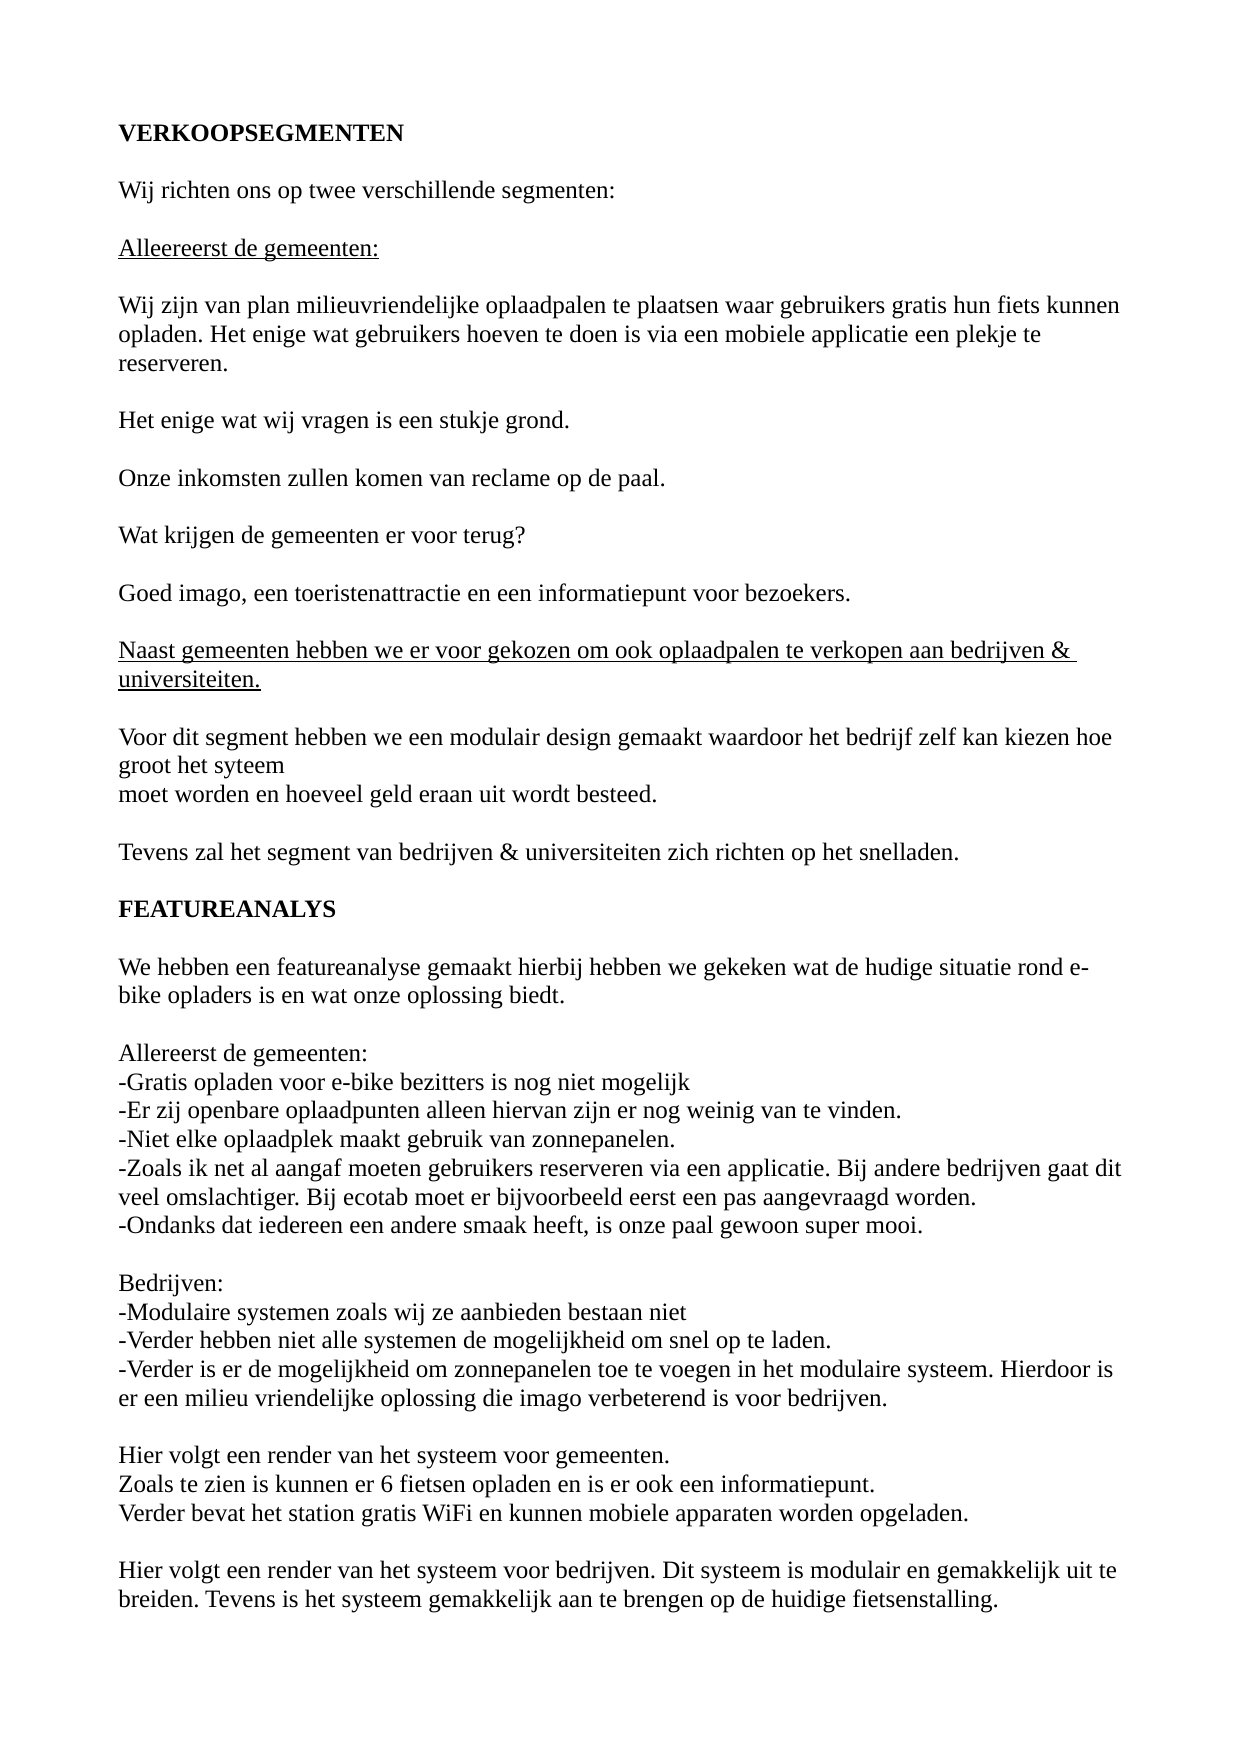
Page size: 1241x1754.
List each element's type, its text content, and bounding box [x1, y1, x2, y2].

text Onze inkomsten zullen komen van reclame op de paal. [118, 463, 1122, 492]
text moet worden en hoeveel geld eraan uit wordt besteed. [118, 779, 1122, 808]
text Verder bevat het station gratis WiFi en kunnen mobiele apparaten worden opgeladen. [118, 1498, 1122, 1527]
text -Modulaire systemen zoals wij ze aanbieden bestaan niet [118, 1297, 1122, 1326]
text -Verder hebben niet alle systemen de mogelijkheid om snel op te laden. [118, 1326, 1122, 1354]
text Naast gemeenten hebben we er voor gekozen om ook oplaadpalen te verkopen aan bedrijven & universiteiten. [118, 636, 1122, 693]
text Allereerst de gemeenten: [118, 1038, 1122, 1067]
text Tevens zal het segment van bedrijven & universiteiten zich richten op het snelladen. [118, 837, 1122, 866]
text FEATUREANALYS [118, 894, 1122, 923]
text Zoals te zien is kunnen er 6 fietsen opladen en is er ook een informatiepunt. [118, 1469, 1122, 1498]
text -Gratis opladen voor e-bike bezitters is nog niet mogelijk [118, 1067, 1122, 1096]
text Alleereerst de gemeenten: [118, 233, 1122, 262]
text Bedrijven: [118, 1268, 1122, 1297]
text Het enige wat wij vragen is een stukje grond. [118, 406, 1122, 434]
text -Ondanks dat iedereen een andere smaak heeft, is onze paal gewoon super mooi. [118, 1211, 1122, 1239]
text Wij zijn van plan milieuvriendelijke oplaadpalen te plaatsen waar gebruikers gratis hun fiets kunnen opladen. Het enige wat gebruikers hoeven te doen is via een mobiele applicatie een plekje te reserveren. [118, 291, 1122, 377]
text Goed imago, een toeristenattractie en een informatiepunt voor bezoekers. [118, 578, 1122, 607]
text VERKOOPSEGMENTEN [118, 118, 1122, 147]
text -Zoals ik net al aangaf moeten gebruikers reserveren via een applicatie. Bij andere bedrijven gaat dit veel omslachtiger. Bij ecotab moet er bijvoorbeeld eerst een pas aangevraagd worden. [118, 1153, 1122, 1211]
text Wat krijgen de gemeenten er voor terug? [118, 521, 1122, 549]
text Hier volgt een render van het systeem voor gemeenten. [118, 1441, 1122, 1469]
text Voor dit segment hebben we een modulair design gemaakt waardoor het bedrijf zelf kan kiezen hoe groot het syteem [118, 722, 1122, 779]
text -Er zij openbare oplaadpunten alleen hiervan zijn er nog weinig van te vinden. [118, 1096, 1122, 1124]
text Wij richten ons op twee verschillende segmenten: [118, 176, 1122, 204]
text We hebben een featureanalyse gemaakt hierbij hebben we gekeken wat de hudige situatie rond e-bike opladers is en wat onze oplossing biedt. [118, 952, 1122, 1009]
text Hier volgt een render van het systeem voor bedrijven. Dit systeem is modulair en gemakkelijk uit te breiden. Tevens is het systeem gemakkelijk aan te brengen op de huidige fietsenstalling. [118, 1556, 1122, 1613]
text -Niet elke oplaadplek maakt gebruik van zonnepanelen. [118, 1124, 1122, 1153]
text -Verder is er de mogelijkheid om zonnepanelen toe te voegen in het modulaire systeem. Hierdoor is er een milieu vriendelijke oplossing die imago verbeterend is voor bedrijven. [118, 1354, 1122, 1412]
